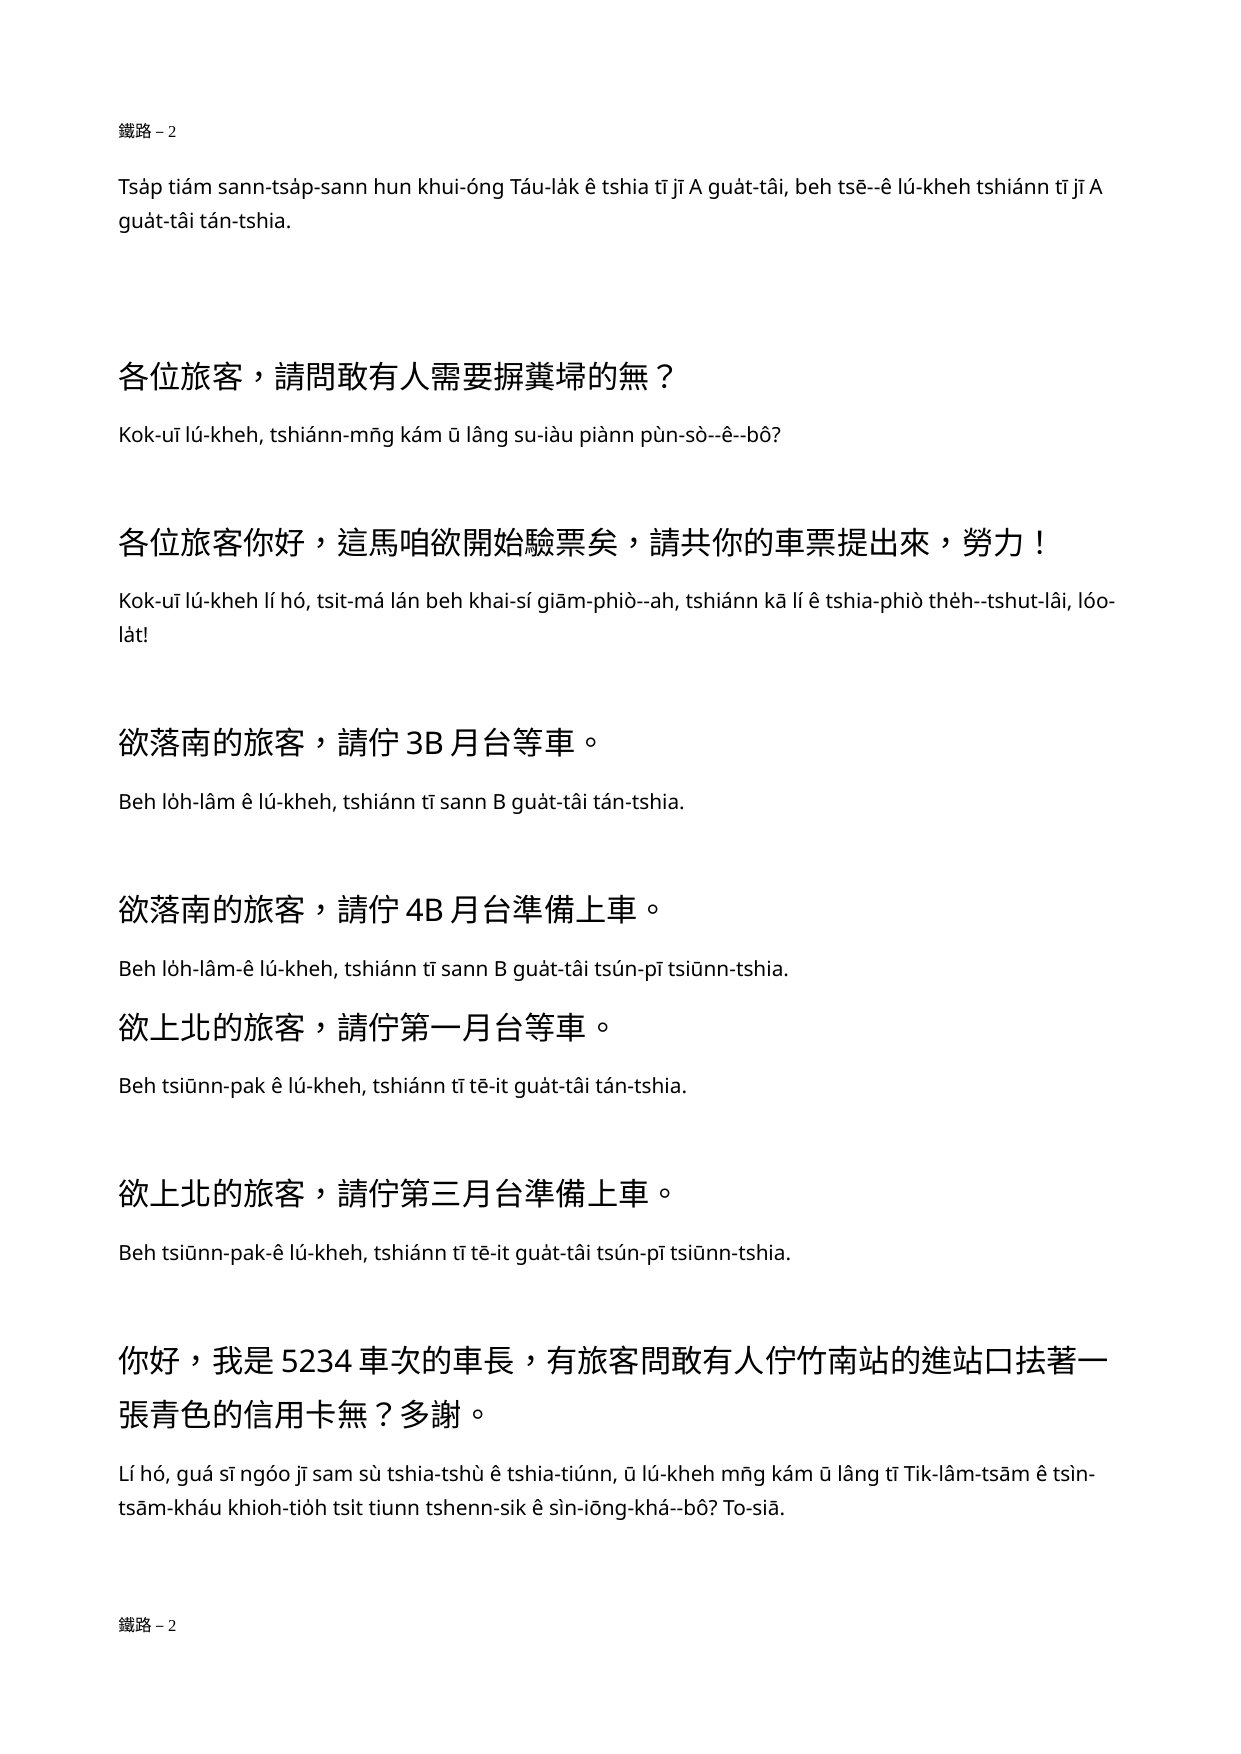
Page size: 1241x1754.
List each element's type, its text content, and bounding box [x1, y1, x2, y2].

text 各位旅客，請問敢有人需要摒糞埽的無？ [118, 352, 1122, 397]
text Tsa̍p tiám sann-tsa̍p-sann hun khui-óng Táu-la̍k ê tshia tī jī A gua̍t-tâi, beh tsē--ê lú-kheh tshiánn tī jī A gua̍t-tâi tán-tshia. [118, 172, 1122, 234]
text Kok-uī lú-kheh lí hó, tsit-má lán beh khai-sí giām-phiò--ah, tshiánn kā lí ê tshia-phiò the̍h--tshut-lâi, lóo-la̍t! [118, 587, 1122, 649]
text Lí hó, guá sī ngóo jī sam sù tshia-tshù ê tshia-tiúnn, ū lú-kheh mn̄g kám ū lâng tī Tik-lâm-tsām ê tsìn-tsām-kháu khioh-tio̍h tsi̍t tiunn tshenn-sik ê sìn-iōng-khá--bô? To-siā. [118, 1459, 1122, 1521]
text Beh tsiūnn-pak ê lú-kheh, tshiánn tī tē-it gua̍t-tâi tán-tshia. [118, 1072, 1122, 1100]
text 各位旅客你好，這馬咱欲開始驗票矣，請共你的車票提出來，勞力！ [118, 518, 1122, 563]
text 欲上北的旅客，請佇第一月台等車。 [118, 1003, 1122, 1048]
text 欲落南的旅客，請佇3B月台等車。 [118, 718, 1122, 764]
text 欲落南的旅客，請佇4B月台準備上車。 [118, 885, 1122, 931]
text Kok-uī lú-kheh, tshiánn-mn̄g kám ū lâng su-iàu piànn pùn-sò--ê--bô? [118, 421, 1122, 449]
text 欲上北的旅客，請佇第三月台準備上車。 [118, 1169, 1122, 1214]
text Beh lo̍h-lâm-ê lú-kheh, tshiánn tī sann B gua̍t-tâi tsún-pī tsiūnn-tshia. [118, 954, 1122, 983]
text Beh lo̍h-lâm ê lú-kheh, tshiánn tī sann B gua̍t-tâi tán-tshia. [118, 787, 1122, 816]
text 你好，我是5234車次的車長，有旅客問敢有人佇竹南站的進站口抾著一張青色的信用卡無？多謝。 [118, 1336, 1122, 1435]
text Beh tsiūnn-pak-ê lú-kheh, tshiánn tī tē-it gua̍t-tâi tsún-pī tsiūnn-tshia. [118, 1238, 1122, 1266]
